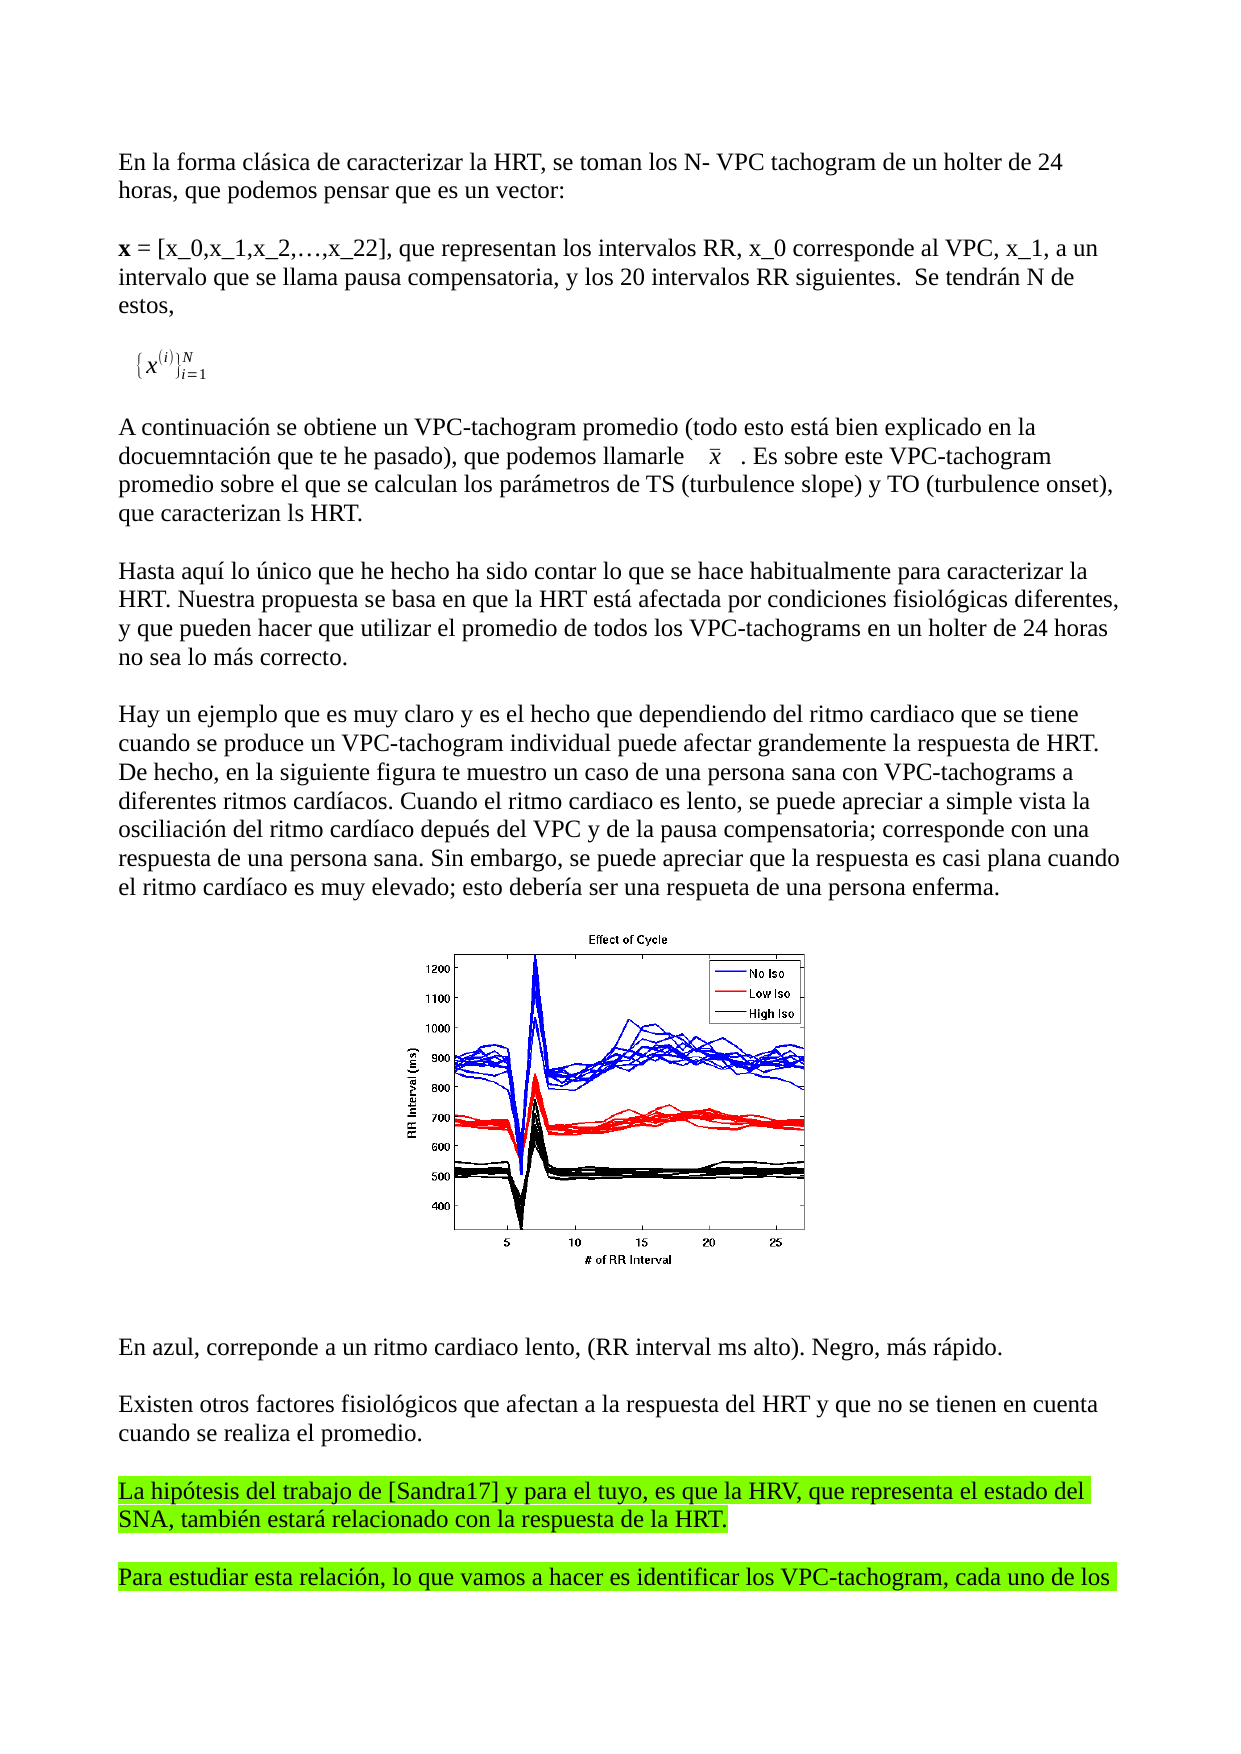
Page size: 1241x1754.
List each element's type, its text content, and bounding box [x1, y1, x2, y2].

text En azul, correponde a un ritmo cardiaco lento, (RR interval ms alto). Negro, más rápido. [118, 1332, 1122, 1361]
text Para estudiar esta relación, lo que vamos a hacer es identificar los VPC-tachogram, cada uno de los [118, 1562, 1122, 1591]
text Existen otros factores fisiológicos que afectan a la respuesta del HRT y que no se tienen en cuenta cuando se realiza el promedio. [118, 1389, 1122, 1447]
text A continuación se obtiene un VPC-tachogram promedio (todo esto está bien explicado en la docuemntación que te he pasado), que podemos llamarle . Es sobre este VPC-tachogram promedio sobre el que se calculan los parámetros de TS (turbulence slope) y TO (turbulence onset), que caracterizan ls HRT. [118, 412, 1122, 527]
text La hipótesis del trabajo de [Sandra17] y para el tuyo, es que la HRV, que representa el estado del SNA, también estará relacionado con la respuesta de la HRT. [118, 1476, 1122, 1533]
text Hasta aquí lo único que he hecho ha sido contar lo que se hace habitualmente para caracterizar la HRT. Nuestra propuesta se basa en que la HRT está afectada por condiciones fisiológicas diferentes, y que pueden hacer que utilizar el promedio de todos los VPC-tachograms en un holter de 24 horas no sea lo más correcto. [118, 556, 1122, 671]
text Hay un ejemplo que es muy claro y es el hecho que dependiendo del ritmo cardiaco que se tiene cuando se produce un VPC-tachogram individual puede afectar grandemente la respuesta de HRT. De hecho, en la siguiente figura te muestro un caso de una persona sana con VPC-tachograms a diferentes ritmos cardíacos. Cuando el ritmo cardiaco es lento, se puede apreciar a simple vista la osciliación del ritmo cardíaco depués del VPC y de la pausa compensatoria; corresponde con una respuesta de una persona sana. Sin embargo, se puede apreciar que la respuesta es casi plana cuando el ritmo cardíaco es muy elevado; esto debería ser una respueta de una persona enferma. [118, 699, 1122, 901]
picture [395, 929, 846, 1267]
text x = [x_0,x_1,x_2,…,x_22], que representan los intervalos RR, x_0 corresponde al VPC, x_1, a un intervalo que se llama pausa compensatoria, y los 20 intervalos RR siguientes. Se tendrán N de estos, [118, 233, 1122, 319]
text En la forma clásica de caracterizar la HRT, se toman los N- VPC tachogram de un holter de 24 horas, que podemos pensar que es un vector: [118, 147, 1122, 204]
